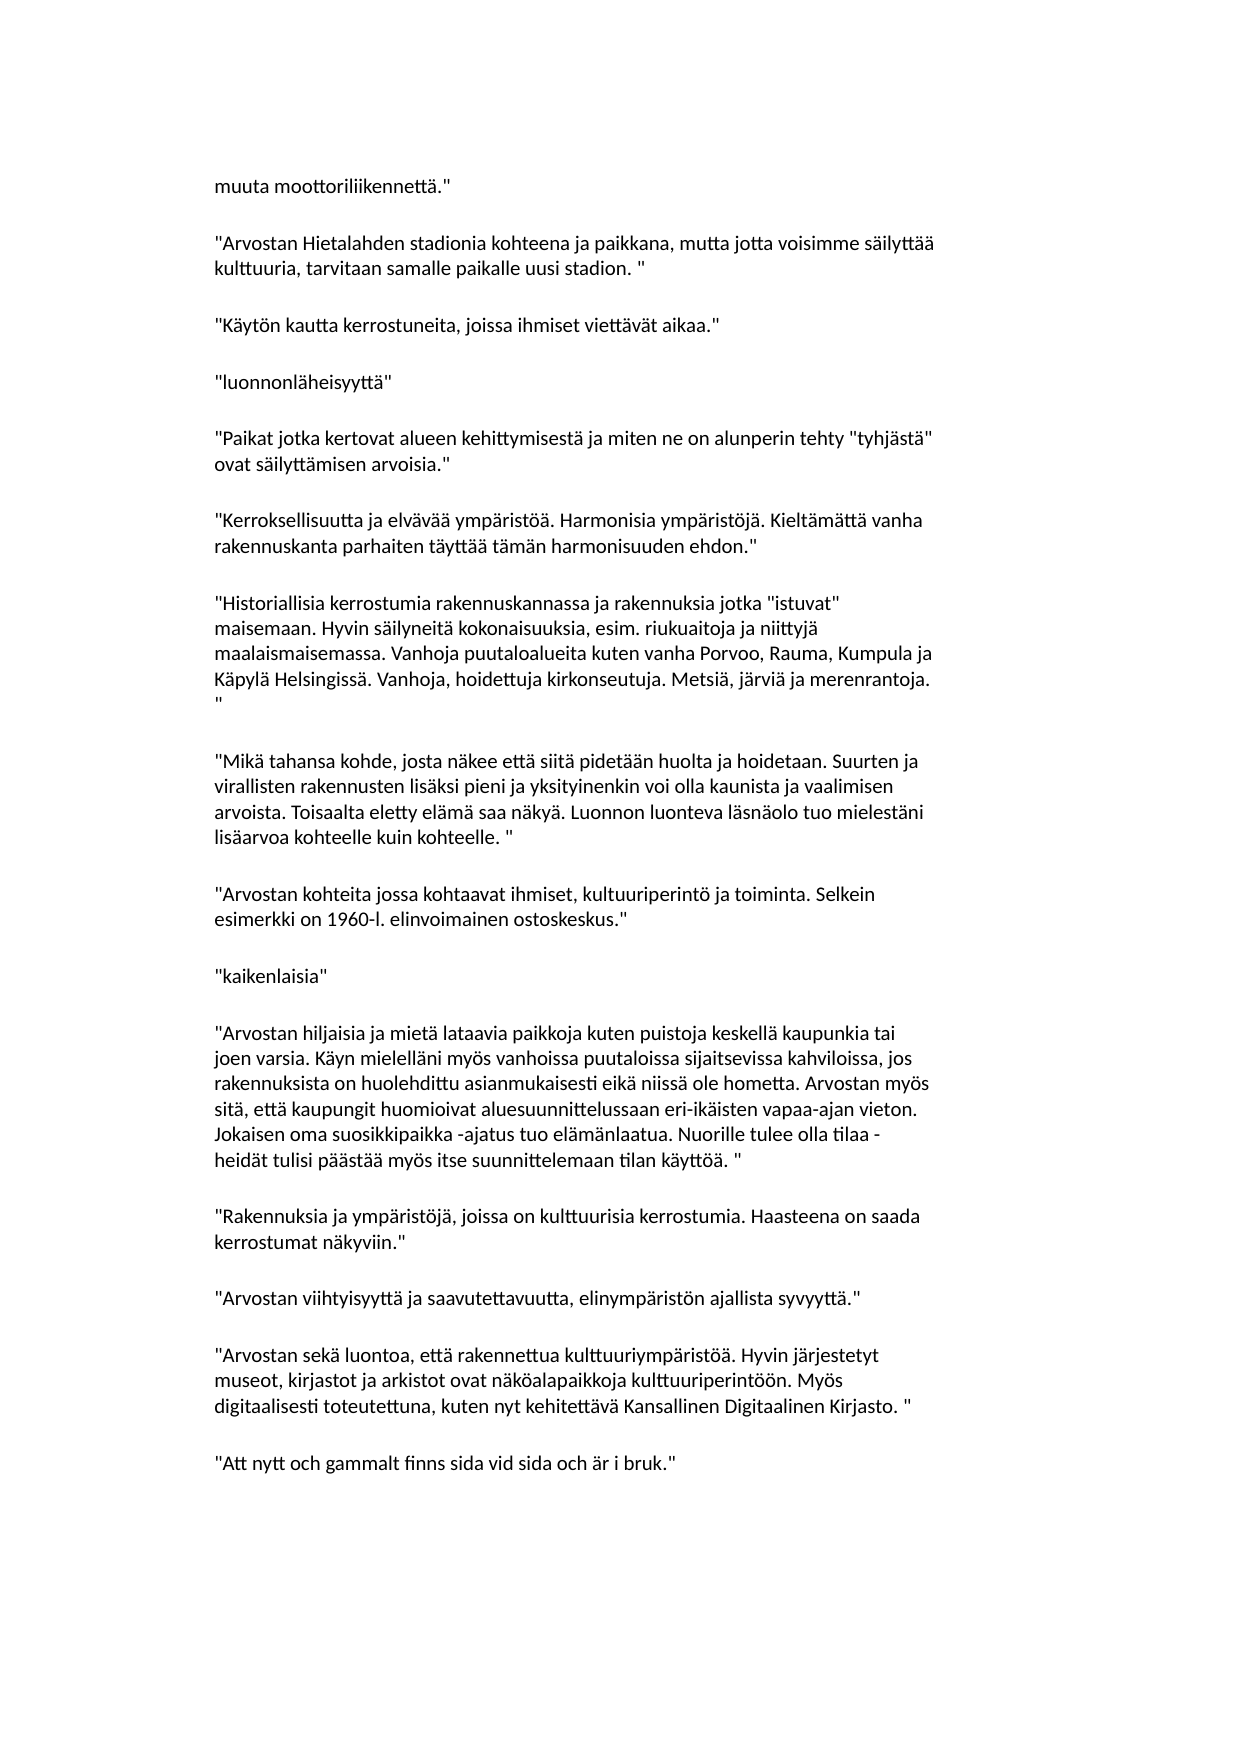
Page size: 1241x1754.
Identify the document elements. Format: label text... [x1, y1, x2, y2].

table_cell "Mikä tahansa kohde, josta näkee että siitä pidetään huolta ja hoidetaan. Suurten ja virallisten rakennusten lisäksi pieni ja yksityinenkin voi olla kaunista ja vaalimisen arvoista. Toisaalta eletty elämä saa näkyä. Luonnon luonteva läsnäolo tuo mielestäni lisäarvoa kohteelle kuin kohteelle. " [214, 725, 952, 857]
table_cell "Arvostan Hietalahden stadionia kohteena ja paikkana, mutta jotta voisimme säilyttää kulttuuria, tarvitaan samalle paikalle uusi stadion. " [214, 207, 952, 289]
table_cell "Arvostan hiljaisia ja mietä lataavia paikkoja kuten puistoja keskellä kaupunkia tai joen varsia. Käyn mielelläni myös vanhoissa puutaloissa sijaitsevissa kahviloissa, jos rakennuksista on huolehdittu asianmukaisesti eikä niissä ole hometta. Arvostan myös sitä, että kaupungit huomioivat aluesuunnittelussaan eri-ikäisten vapaa-ajan vieton. Jokaisen oma suosikkipaikka -ajatus tuo elämänlaatua. Nuorille tulee olla tilaa - heidät tulisi päästää myös itse suunnittelemaan tilan käyttöä. " [214, 996, 952, 1180]
table_cell "Att nytt och gammalt finns sida vid sida och är i bruk." [214, 1426, 952, 1483]
table_cell "Kerroksellisuutta ja elvävää ympäristöä. Harmonisia ympäristöjä. Kieltämättä vanha rakennuskanta parhaiten täyttää tämän harmonisuuden ehdon." [214, 484, 952, 566]
table_cell muuta moottoriliikennettä." [214, 150, 952, 207]
table_cell "Arvostan viihtyisyyttä ja saavutettavuutta, elinympäristön ajallista syvyyttä." [214, 1262, 952, 1319]
table_cell "Arvostan sekä luontoa, että rakennettua kulttuuriympäristöä. Hyvin järjestetyt museot, kirjastot ja arkistot ovat näköalapaikkoja kulttuuriperintöön. Myös digitaalisesti toteutettuna, kuten nyt kehitettävä Kansallinen Digitaalinen Kirjasto. " [214, 1319, 952, 1426]
table_cell "kaikenlaisia" [214, 940, 952, 996]
table_cell "Paikat jotka kertovat alueen kehittymisestä ja miten ne on alunperin tehty "tyhjästä" ovat säilyttämisen arvoisia." [214, 402, 952, 484]
table_cell "Rakennuksia ja ympäristöjä, joissa on kulttuurisia kerrostumia. Haasteena on saada kerrostumat näkyviin." [214, 1180, 952, 1262]
table_cell "Arvostan kohteita jossa kohtaavat ihmiset, kultuuriperintö ja toiminta. Selkein esimerkki on 1960-l. elinvoimainen ostoskeskus." [214, 858, 952, 939]
table_cell "Käytön kautta kerrostuneita, joissa ihmiset viettävät aikaa." [214, 289, 952, 345]
table_cell "luonnonläheisyyttä" [214, 345, 952, 402]
table_cell "Historiallisia kerrostumia rakennuskannassa ja rakennuksia jotka "istuvat" maisemaan. Hyvin säilyneitä kokonaisuuksia, esim. riukuaitoja ja niittyjä maalaismaisemassa. Vanhoja puutaloalueita kuten vanha Porvoo, Rauma, Kumpula ja Käpylä Helsingissä. Vanhoja, hoidettuja kirkonseutuja. Metsiä, järviä ja merenrantoja. " [214, 566, 952, 724]
